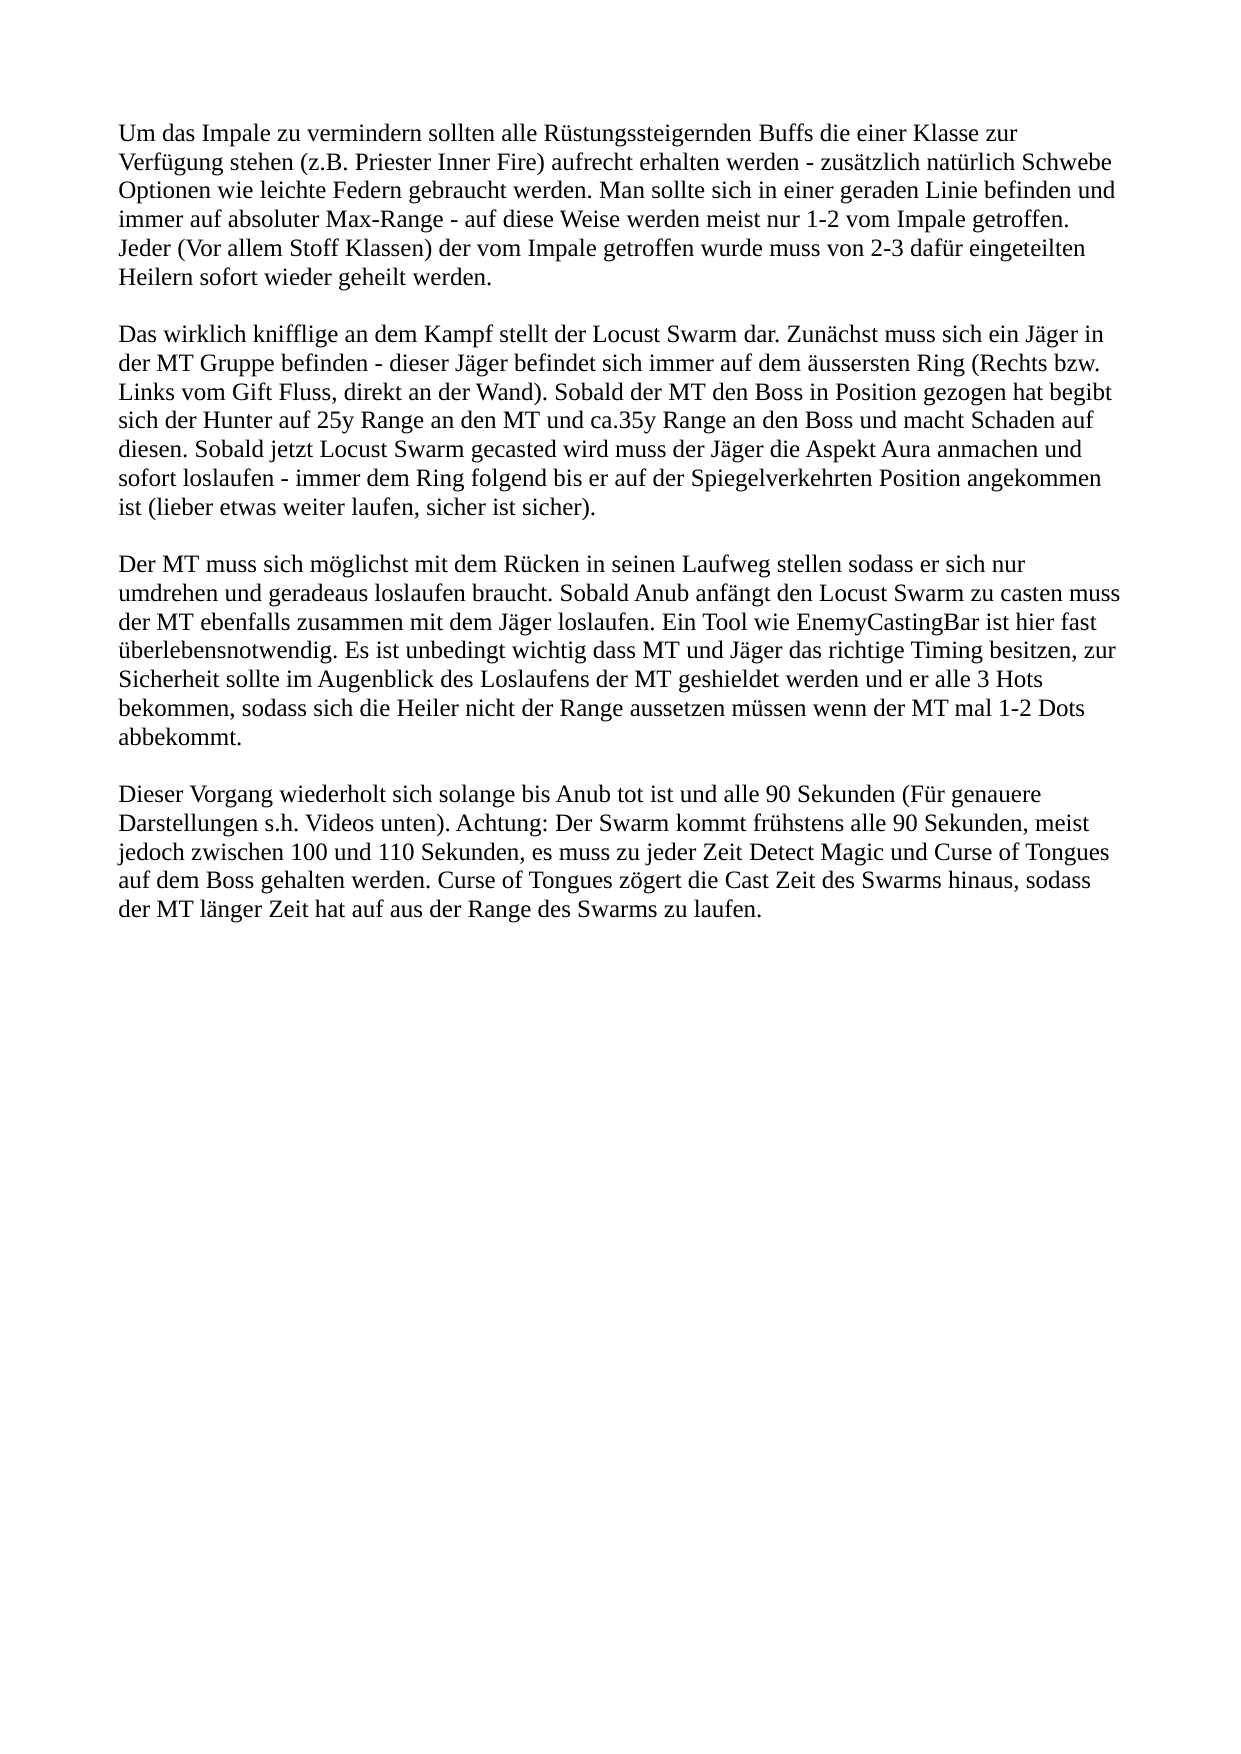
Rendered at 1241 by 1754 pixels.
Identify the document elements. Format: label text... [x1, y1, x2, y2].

text Um das Impale zu vermindern sollten alle Rüstungssteigernden Buffs die einer Klasse zur Verfügung stehen (z.B. Priester Inner Fire) aufrecht erhalten werden - zusätzlich natürlich Schwebe Optionen wie leichte Federn gebraucht werden. Man sollte sich in einer geraden Linie befinden und immer auf absoluter Max-Range - auf diese Weise werden meist nur 1-2 vom Impale getroffen. Jeder (Vor allem Stoff Klassen) der vom Impale getroffen wurde muss von 2-3 dafür eingeteilten Heilern sofort wieder geheilt werden. Das wirklich knifflige an dem Kampf stellt der Locust Swarm dar. Zunächst muss sich ein Jäger in der MT Gruppe befinden - dieser Jäger befindet sich immer auf dem äussersten Ring (Rechts bzw. Links vom Gift Fluss, direkt an der Wand). Sobald der MT den Boss in Position gezogen hat begibt sich der Hunter auf 25y Range an den MT und ca.35y Range an den Boss und macht Schaden auf diesen. Sobald jetzt Locust Swarm gecasted wird muss der Jäger die Aspekt Aura anmachen und sofort loslaufen - immer dem Ring folgend bis er auf der Spiegelverkehrten Position angekommen ist (lieber etwas weiter laufen, sicher ist sicher). Der MT muss sich möglichst mit dem Rücken in seinen Laufweg stellen sodass er sich nur umdrehen und geradeaus loslaufen braucht. Sobald Anub anfängt den Locust Swarm zu casten muss der MT ebenfalls zusammen mit dem Jäger loslaufen. Ein Tool wie EnemyCastingBar ist hier fast überlebensnotwendig. Es ist unbedingt wichtig dass MT und Jäger das richtige Timing besitzen, zur Sicherheit sollte im Augenblick des Loslaufens der MT geshieldet werden und er alle 3 Hots bekommen, sodass sich die Heiler nicht der Range aussetzen müssen wenn der MT mal 1-2 Dots abbekommt. Dieser Vorgang wiederholt sich solange bis Anub tot ist und alle 90 Sekunden (Für genauere Darstellungen s.h. Videos unten). Achtung: Der Swarm kommt frühstens alle 90 Sekunden, meist jedoch zwischen 100 und 110 Sekunden, es muss zu jeder Zeit Detect Magic und Curse of Tongues auf dem Boss gehalten werden. Curse of Tongues zögert die Cast Zeit des Swarms hinaus, sodass der MT länger Zeit hat auf aus der Range des Swarms zu laufen. [118, 118, 1122, 923]
